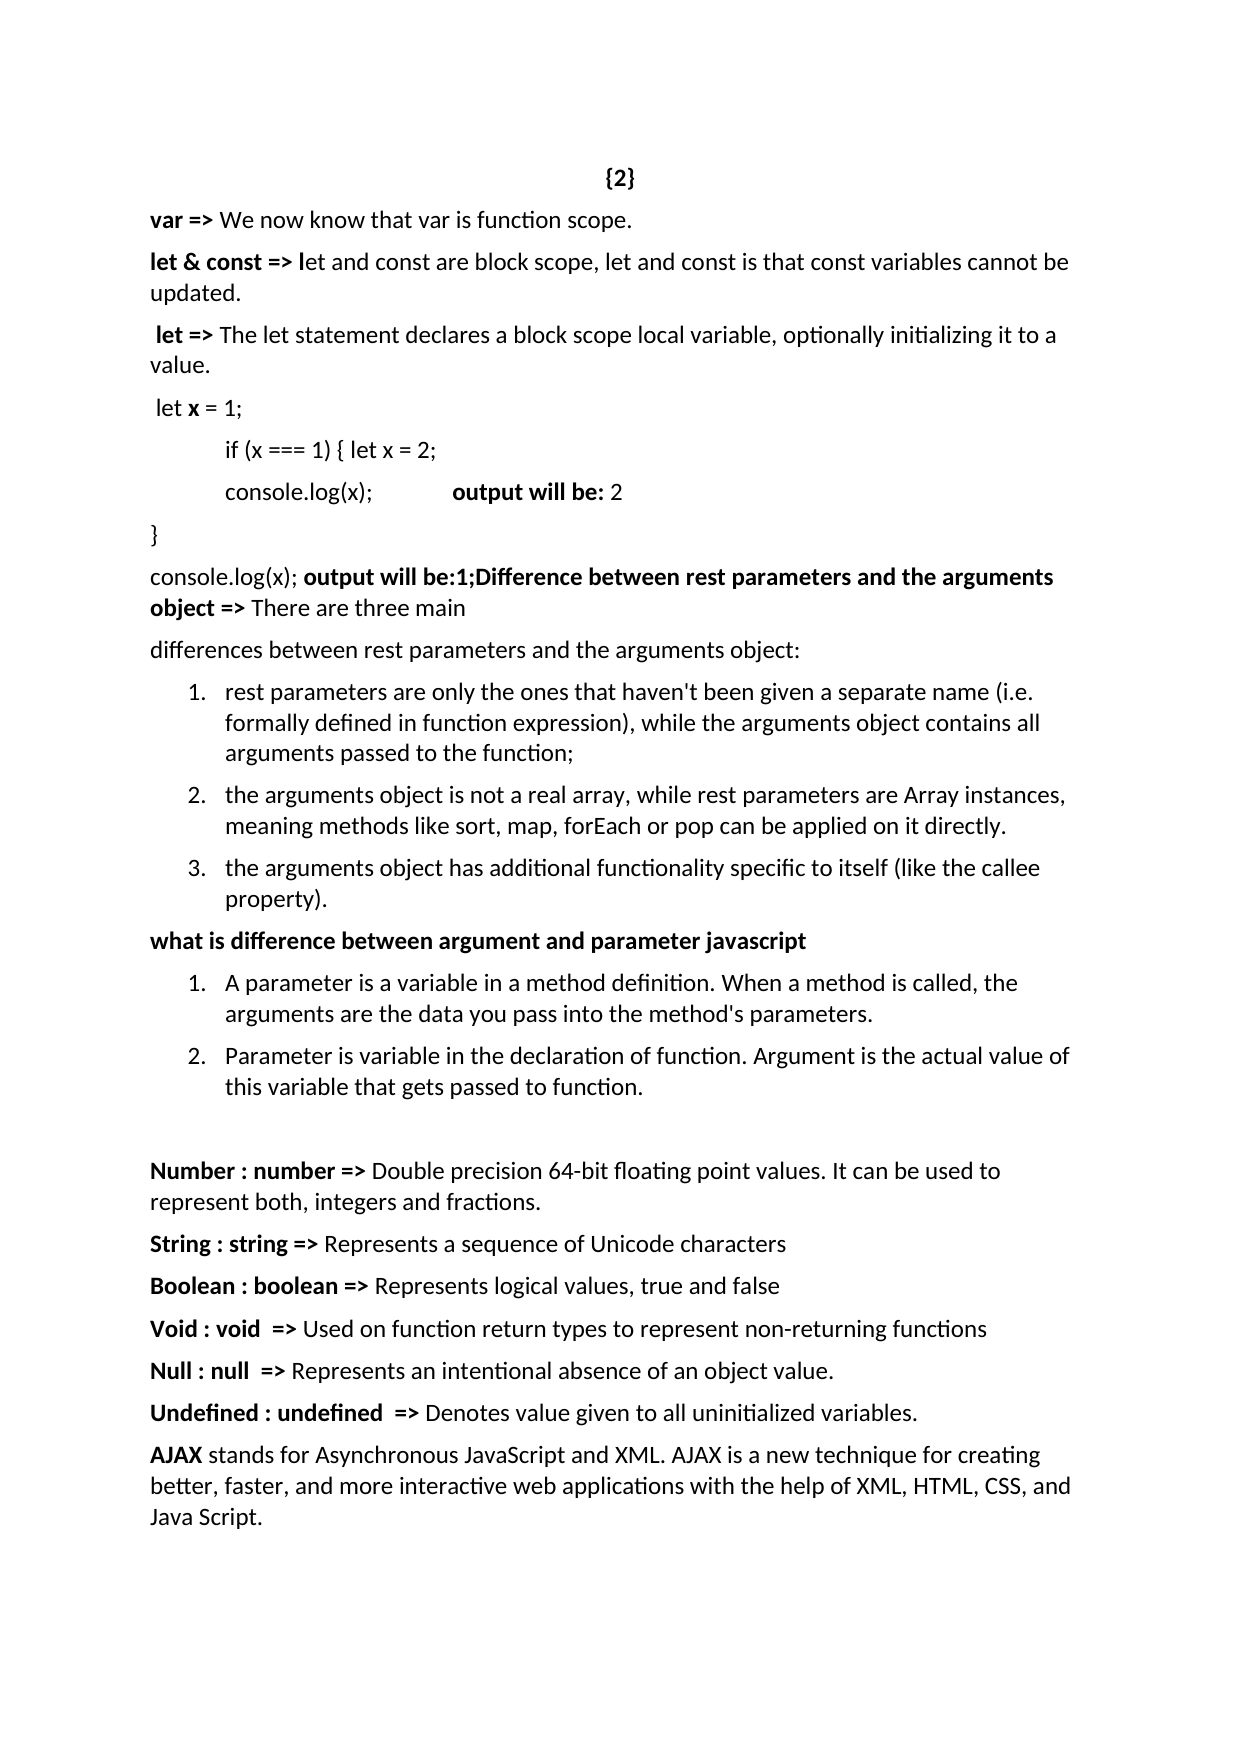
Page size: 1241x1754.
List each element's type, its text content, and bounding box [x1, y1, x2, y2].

text if (x === 1) { let x = 2; [150, 434, 1090, 465]
text } [150, 519, 1090, 549]
text console.log(x); output will be:1;Difference between rest parameters and the arguments object => There are three main [150, 561, 1090, 622]
text Boolean : boolean => Represents logical values, true and false [150, 1271, 1090, 1301]
list A parameter is a variable in a method definition. When a method is called, the arguments are the data you pass into the method's parameters. [187, 967, 1090, 1028]
text console.log(x); output will be: 2 [150, 477, 1090, 507]
text differences between rest parameters and the arguments object: [150, 634, 1090, 664]
text let x = 1; [150, 392, 1090, 422]
text let & const => let and const are block scope, let and const is that const variables cannot be updated. [150, 246, 1090, 307]
text {2} [150, 162, 1090, 192]
list the arguments object is not a real array, while rest parameters are Array instances, meaning methods like sort, map, forEach or pop can be applied on it directly. [187, 779, 1090, 841]
list Parameter is variable in the declaration of function. Argument is the actual value of this variable that gets passed to function. [187, 1040, 1090, 1101]
list the arguments object has additional functionality specific to itself (like the callee property). [187, 852, 1090, 913]
text Undefined : undefined => Denotes value given to all uninitialized variables. [150, 1397, 1090, 1428]
text AJAX stands for Asynchronous JavaScript and XML. AJAX is a new technique for creating better, faster, and more interactive web applications with the help of XML, HTML, CSS, and Java Script. [150, 1440, 1090, 1531]
text let => The let statement declares a block scope local variable, optionally initializing it to a value. [150, 319, 1090, 380]
text String : string => Represents a sequence of Unicode characters [150, 1228, 1090, 1259]
text Number : number => Double precision 64-bit floating point values. It can be used to represent both, integers and fractions. [150, 1155, 1090, 1216]
list rest parameters are only the ones that haven't been given a separate name (i.e. formally defined in function expression), while the arguments object contains all arguments passed to the function; [187, 676, 1090, 768]
text var => We now know that var is function scope. [150, 204, 1090, 234]
text Void : void => Used on function return types to represent non-returning functions [150, 1313, 1090, 1343]
text Null : null => Represents an intentional absence of an object value. [150, 1355, 1090, 1386]
text what is difference between argument and parameter javascript [150, 925, 1090, 956]
